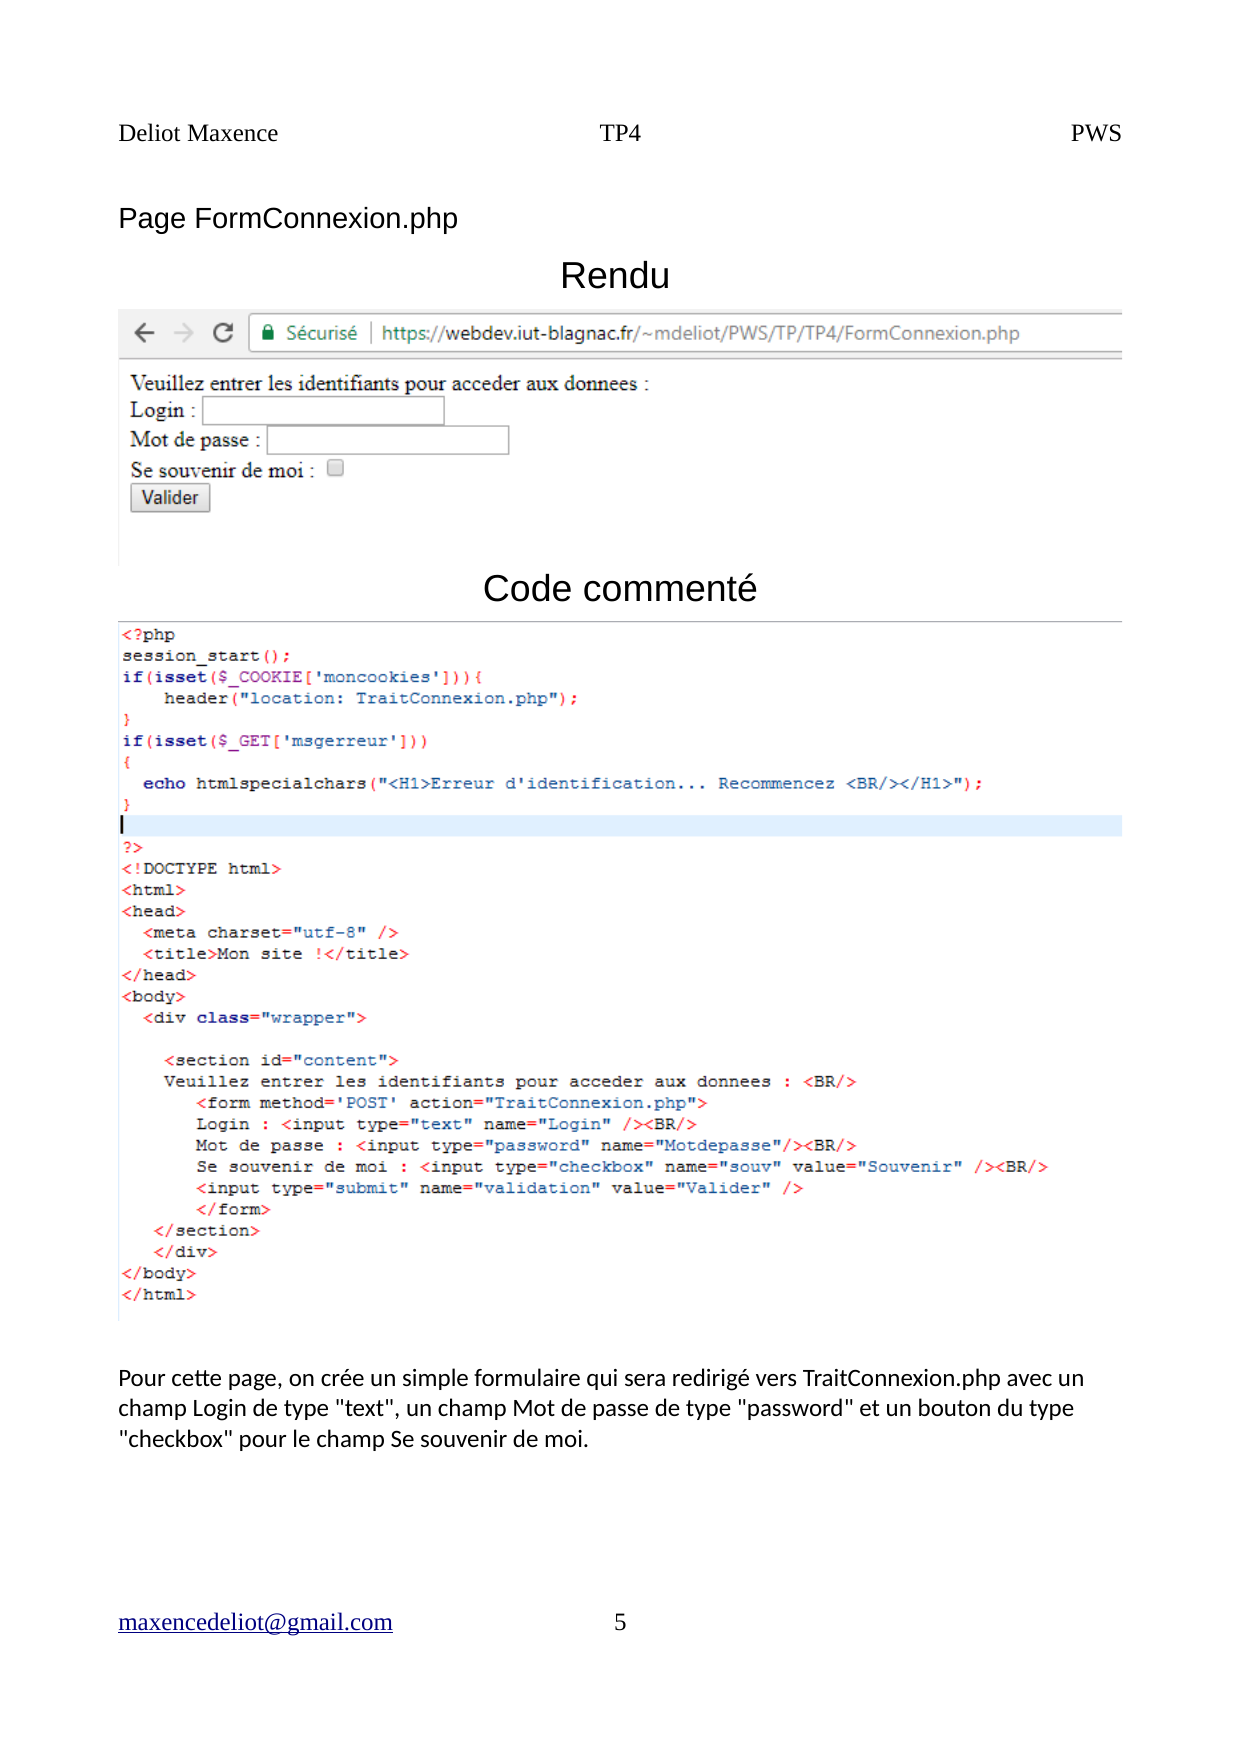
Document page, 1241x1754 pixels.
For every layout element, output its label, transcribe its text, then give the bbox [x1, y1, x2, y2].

subtitle Code commenté [118, 566, 1122, 609]
subtitle Rendu [118, 254, 1122, 297]
text Pour cette page, on crée un simple formulaire qui sera redirigé vers TraitConnexion.php avec un champ Login de type "text", un champ Mot de passe de type "password" et un bouton du type "checkbox" pour le champ Se souvenir de moi. [118, 1362, 1122, 1454]
subtitle Page FormConnexion.php [118, 201, 1122, 235]
picture [118, 621, 1123, 1321]
picture [118, 309, 1123, 566]
